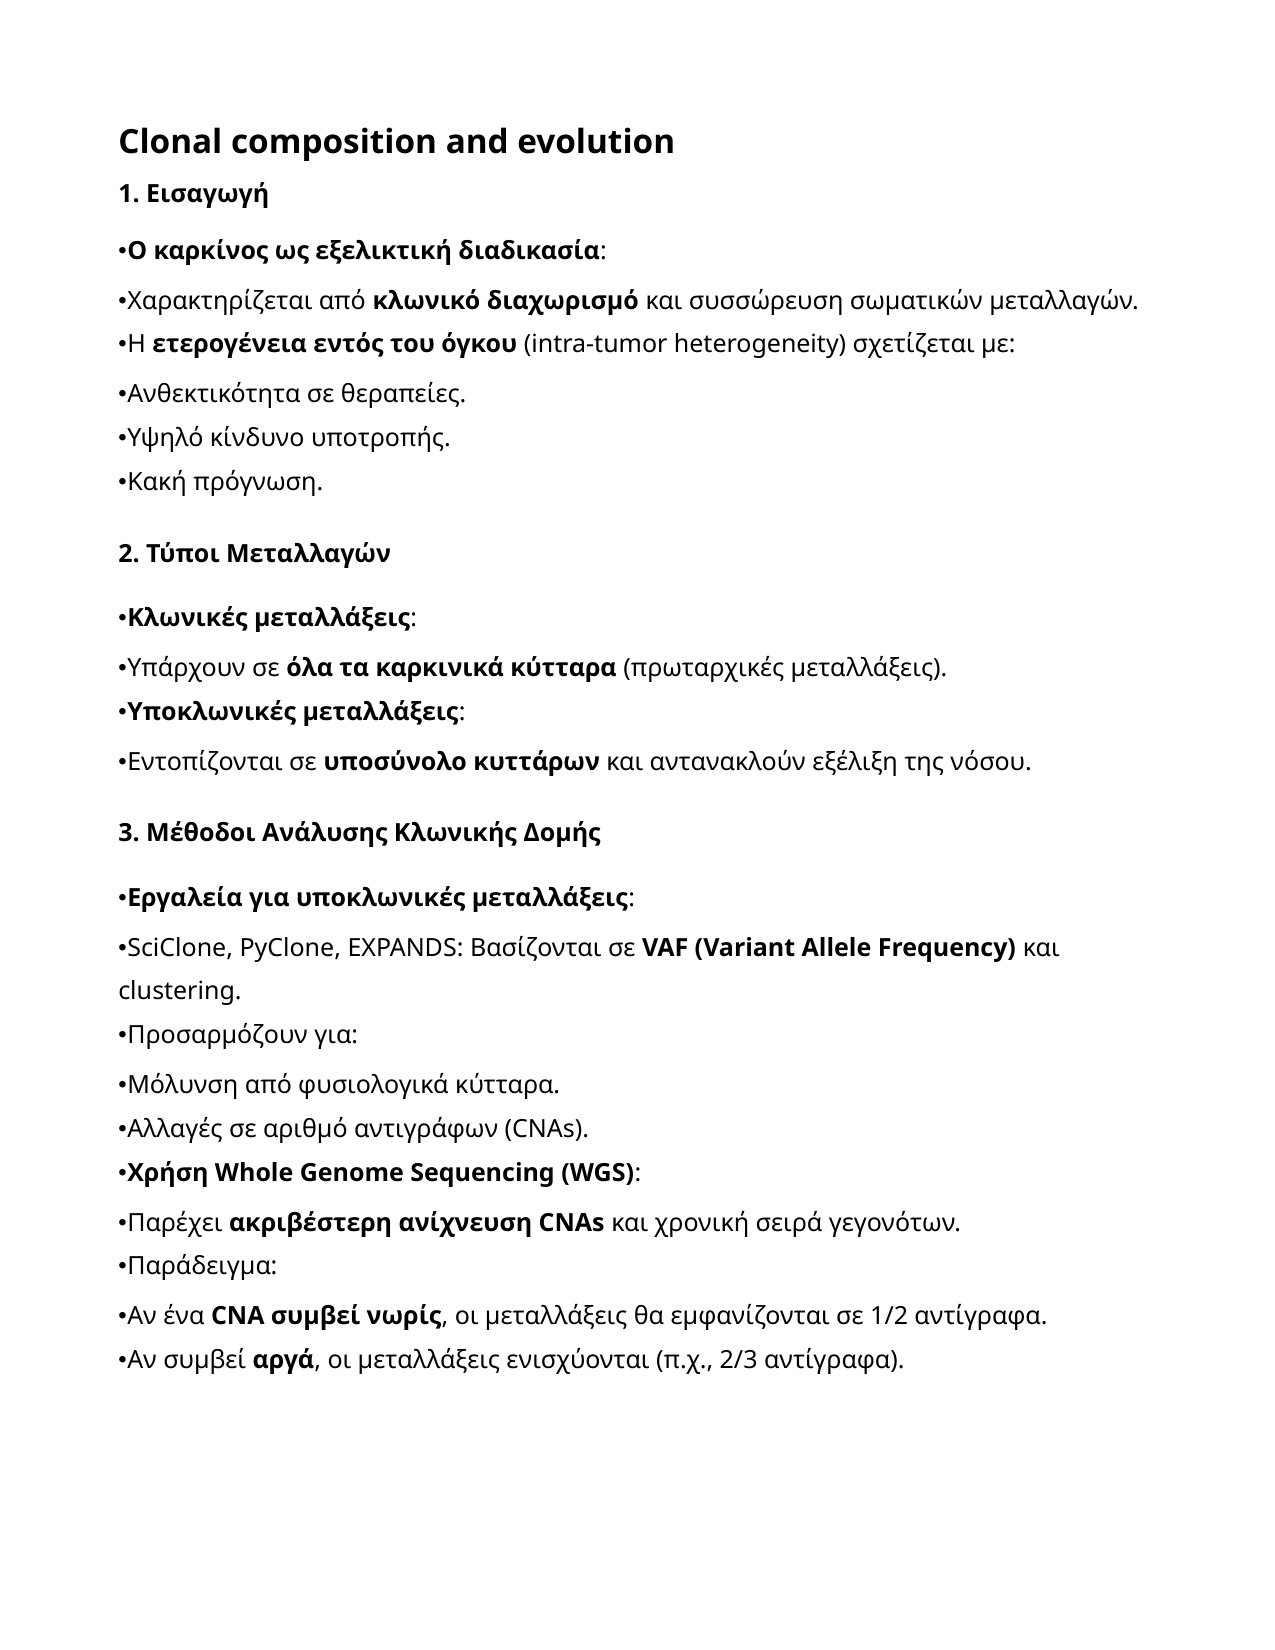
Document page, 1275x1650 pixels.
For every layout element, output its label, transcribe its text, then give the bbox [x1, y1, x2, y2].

list Εντοπίζονται σε υποσύνολο κυττάρων και αντανακλούν εξέλιξη της νόσου. [118, 733, 1157, 777]
list Αν ένα CNA συμβεί νωρίς, οι μεταλλάξεις θα εμφανίζονται σε 1/2 αντίγραφα. [118, 1288, 1157, 1332]
list Προσαρμόζουν για: [118, 1007, 1157, 1051]
list Υποκλωνικές μεταλλάξεις: [118, 683, 1157, 727]
subtitle 2. Τύποι Μεταλλαγών [118, 526, 1157, 569]
list SciClone, PyClone, EXPANDS: Βασίζονται σε VAF (Variant Allele Frequency) και clustering. [118, 919, 1157, 1007]
list Ο καρκίνος ως εξελικτική διαδικασία: [118, 223, 1157, 266]
list Παράδειγμα: [118, 1238, 1157, 1282]
list Αν συμβεί αργά, οι μεταλλάξεις ενισχύονται (π.χ., 2/3 αντίγραφα). [118, 1332, 1157, 1376]
subtitle 3. Μέθοδοι Ανάλυσης Κλωνικής Δομής [118, 805, 1157, 849]
list Κλωνικές μεταλλάξεις: [118, 590, 1157, 633]
list Κακή πρόγνωση. [118, 454, 1157, 498]
list Χαρακτηρίζεται από κλωνικό διαχωρισμό και συσσώρευση σωματικών μεταλλαγών. [118, 273, 1157, 316]
list Μόλυνση από φυσιολογικά κύτταρα. [118, 1057, 1157, 1101]
list Ανθεκτικότητα σε θεραπείες. [118, 366, 1157, 410]
list Αλλαγές σε αριθμό αντιγράφων (CNAs). [118, 1101, 1157, 1144]
text Clonal composition and evolution [118, 118, 1157, 163]
list Παρέχει ακριβέστερη ανίχνευση CNAs και χρονική σειρά γεγονότων. [118, 1194, 1157, 1238]
list Υψηλό κίνδυνο υποτροπής. [118, 410, 1157, 454]
list Η ετερογένεια εντός του όγκου (intra-tumor heterogeneity) σχετίζεται με: [118, 316, 1157, 360]
list Χρήση Whole Genome Sequencing (WGS): [118, 1144, 1157, 1188]
list Υπάρχουν σε όλα τα καρκινικά κύτταρα (πρωταρχικές μεταλλάξεις). [118, 640, 1157, 683]
list Εργαλεία για υποκλωνικές μεταλλάξεις: [118, 869, 1157, 913]
subtitle 1. Εισαγωγή [118, 176, 1157, 210]
